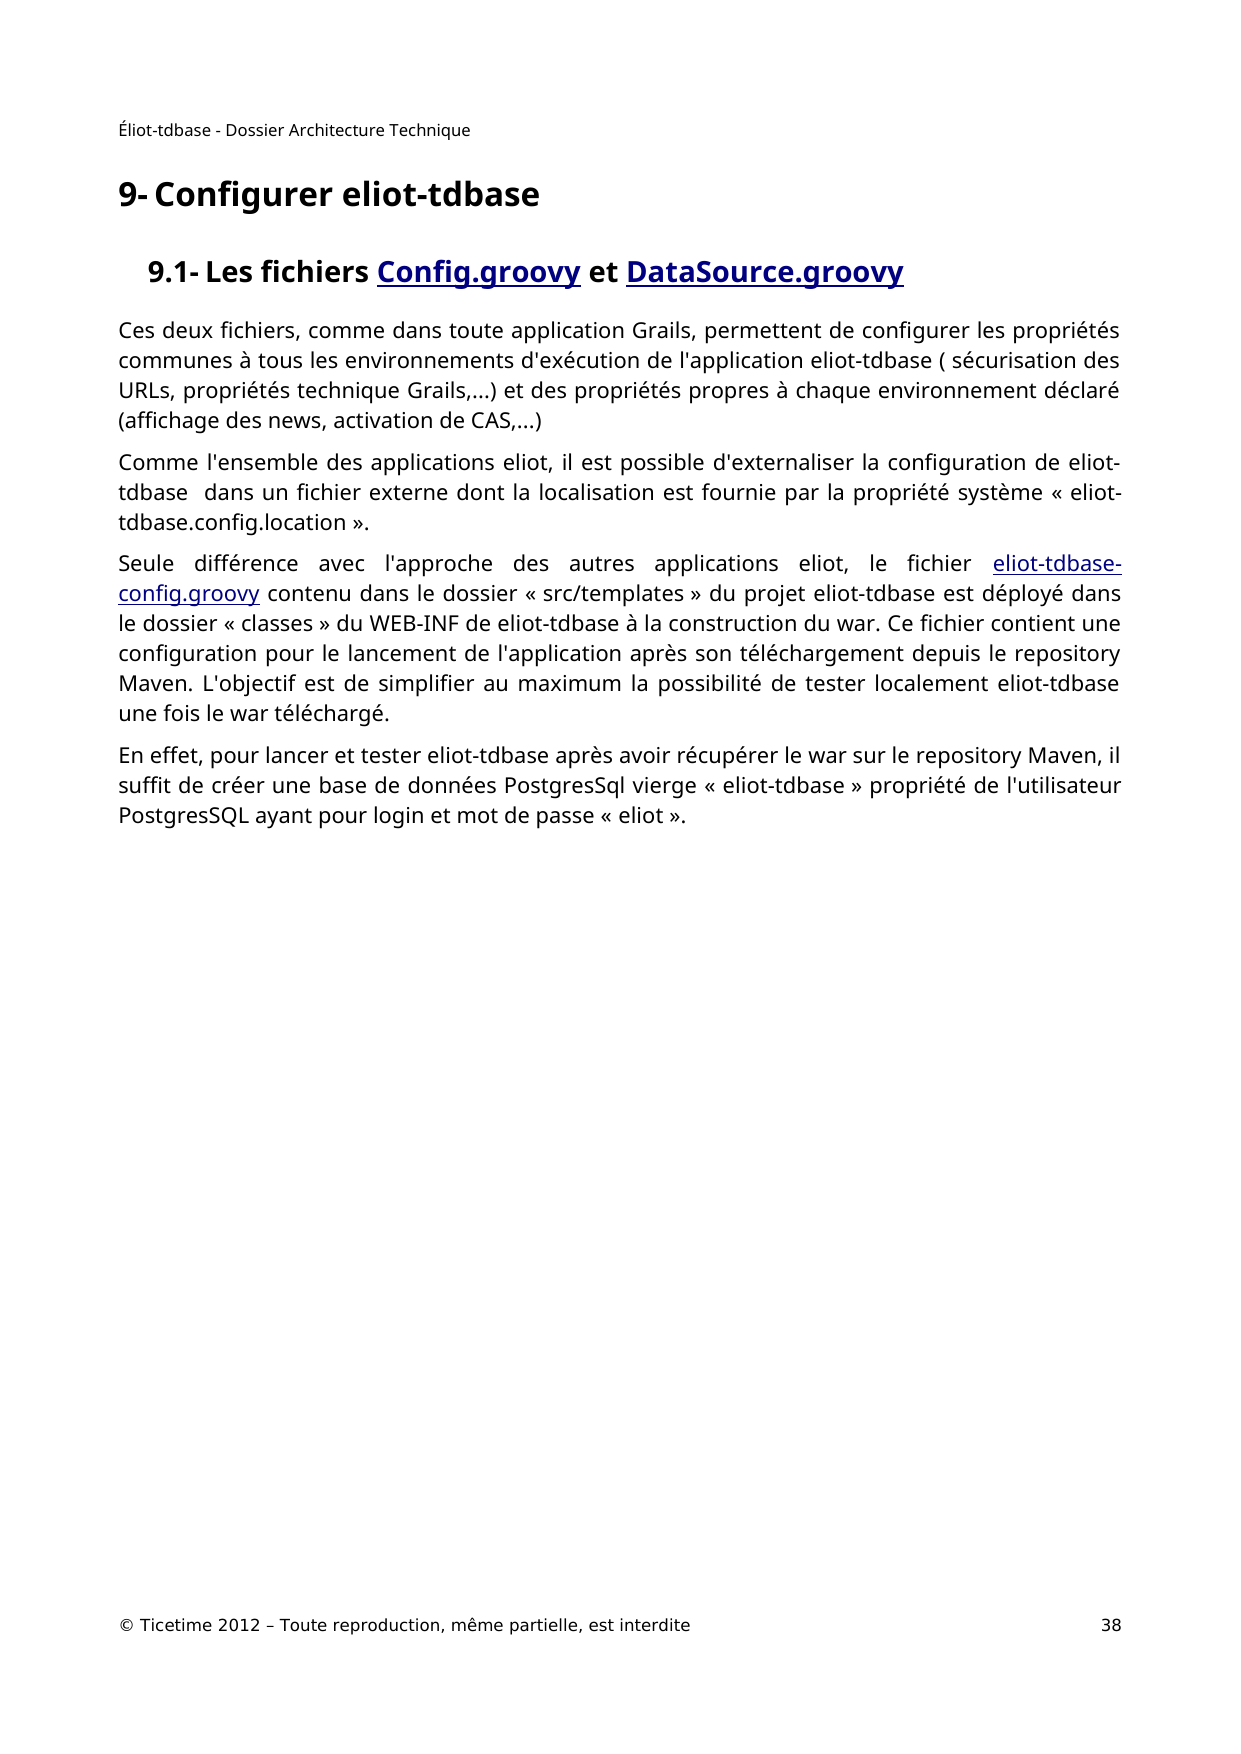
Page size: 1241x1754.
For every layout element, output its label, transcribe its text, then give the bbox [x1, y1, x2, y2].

text En effet, pour lancer et tester eliot-tdbase après avoir récupérer le war sur le repository Maven, il suffit de créer une base de données PostgresSql vierge « eliot-tdbase » propriété de l'utilisateur PostgresSQL ayant pour login et mot de passe « eliot ». [118, 740, 1122, 830]
text Ces deux fichiers, comme dans toute application Grails, permettent de configurer les propriétés communes à tous les environnements d'exécution de l'application eliot-tdbase ( sécurisation des URLs, propriétés technique Grails,...) et des propriétés propres à chaque environnement déclaré (affichage des news, activation de CAS,...) [118, 315, 1122, 435]
text Comme l'ensemble des applications eliot, il est possible d'externaliser la configuration de eliot-tdbase dans un fichier externe dont la localisation est fournie par la propriété système « eliot-tdbase.config.location ». [118, 446, 1122, 536]
text Seule différence avec l'approche des autres applications eliot, le fichier eliot-tdbase-config.groovy contenu dans le dossier « src/templates » du projet eliot-tdbase est déployé dans le dossier « classes » du WEB-INF de eliot-tdbase à la construction du war. Ce fichier contient une configuration pour le lancement de l'application après son téléchargement depuis le repository Maven. L'objectif est de simplifier au maximum la possibilité de tester localement eliot-tdbase une fois le war téléchargé. [118, 548, 1122, 728]
subtitle Configurer eliot-tdbase [118, 171, 1122, 216]
subtitle Les fichiers Config.groovy et DataSource.groovy [118, 251, 1122, 291]
